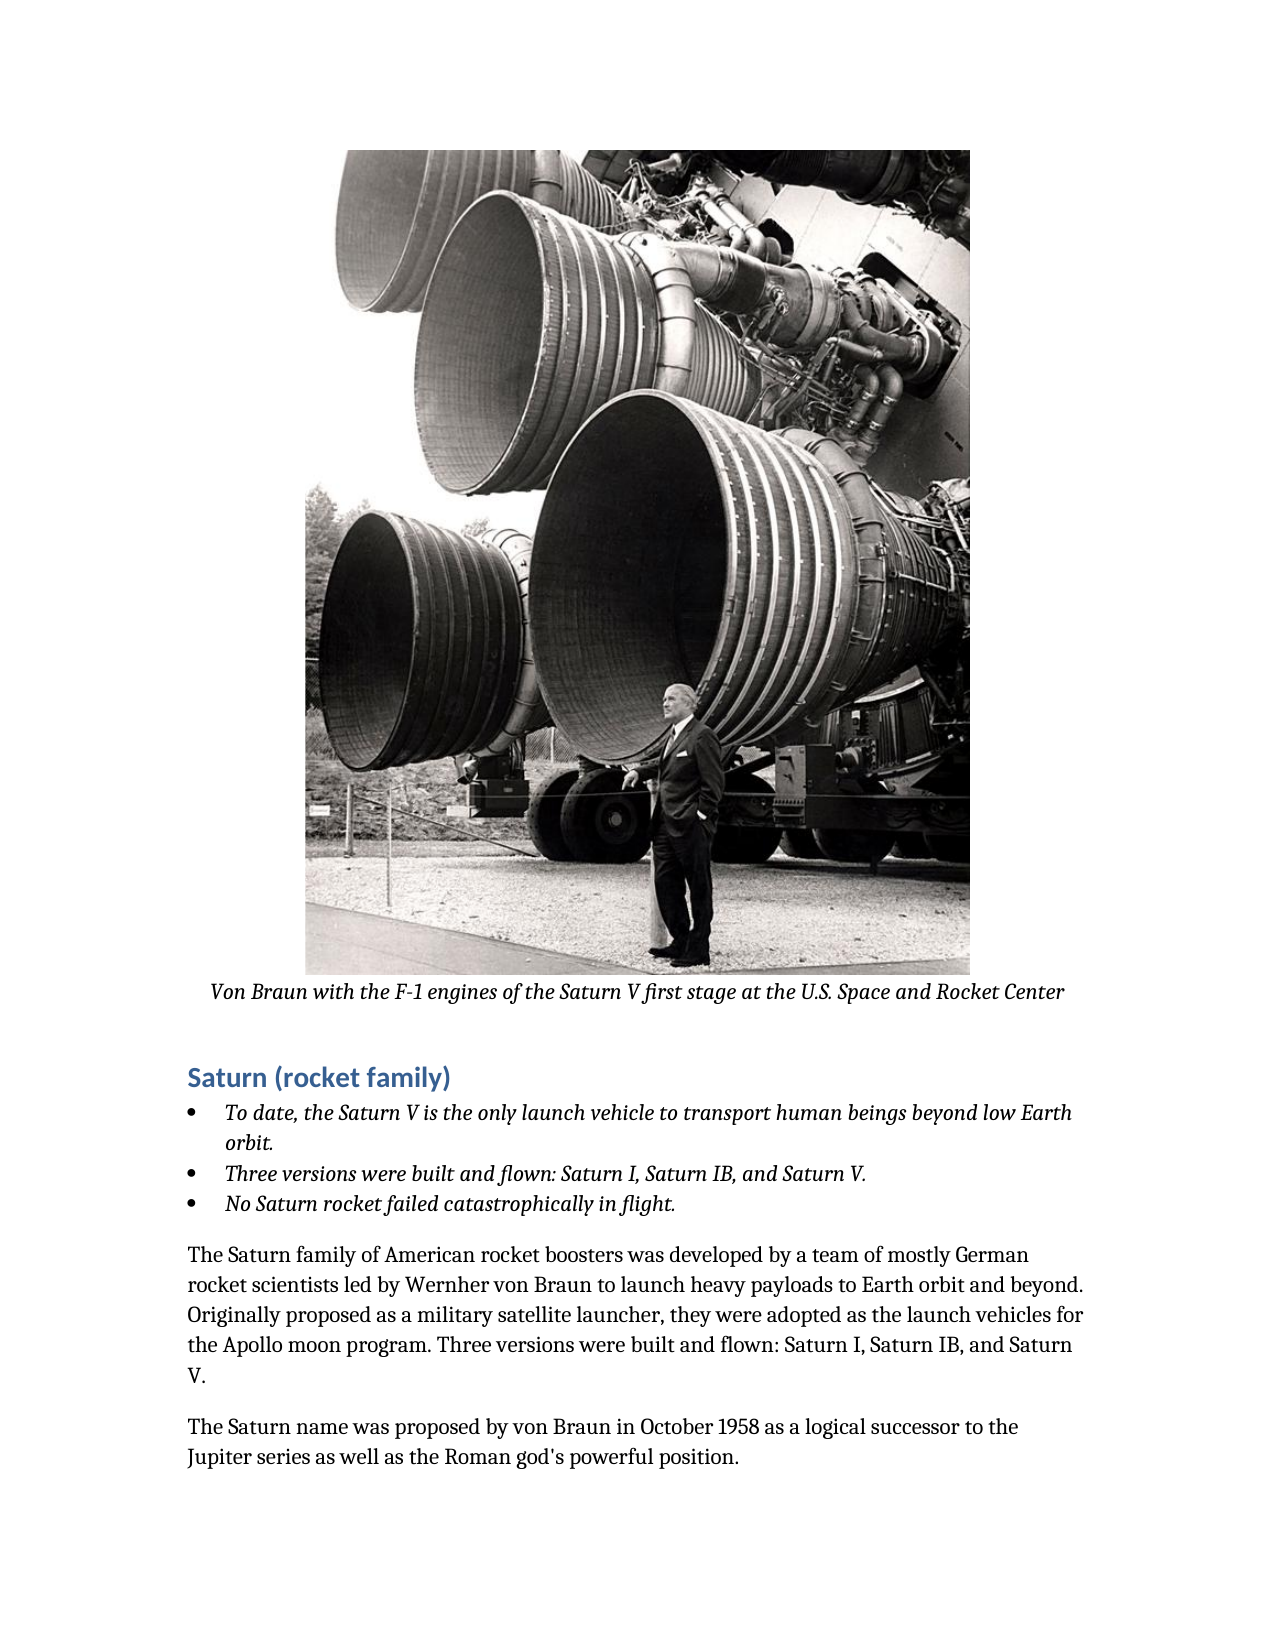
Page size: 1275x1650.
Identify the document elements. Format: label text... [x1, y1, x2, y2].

picture [305, 150, 970, 975]
text The Saturn name was proposed by von Braun in October 1958 as a logical successor to the Jupiter series as well as the Roman god's powerful position. [187, 1413, 1087, 1470]
list Three versions were built and flown: Saturn I, Saturn IB, and Saturn V. [187, 1160, 1087, 1187]
list To date, the Saturn V is the only launch vehicle to transport human beings beyond low Earth orbit. [187, 1100, 1087, 1157]
list No Saturn rocket failed catastrophically in flight. [187, 1191, 1087, 1217]
subtitle Saturn (rocket family) [187, 1059, 1087, 1095]
text Von Braun with the F-1 engines of the Saturn V first stage at the U.S. Space and Rocket Center [187, 150, 1087, 1005]
text The Saturn family of American rocket boosters was developed by a team of mostly German rocket scientists led by Wernher von Braun to launch heavy payloads to Earth orbit and beyond. Originally proposed as a military satellite launcher, they were adopted as the launch vehicles for the Apollo moon program. Three versions were built and flown: Saturn I, Saturn IB, and Saturn V. [187, 1242, 1087, 1389]
